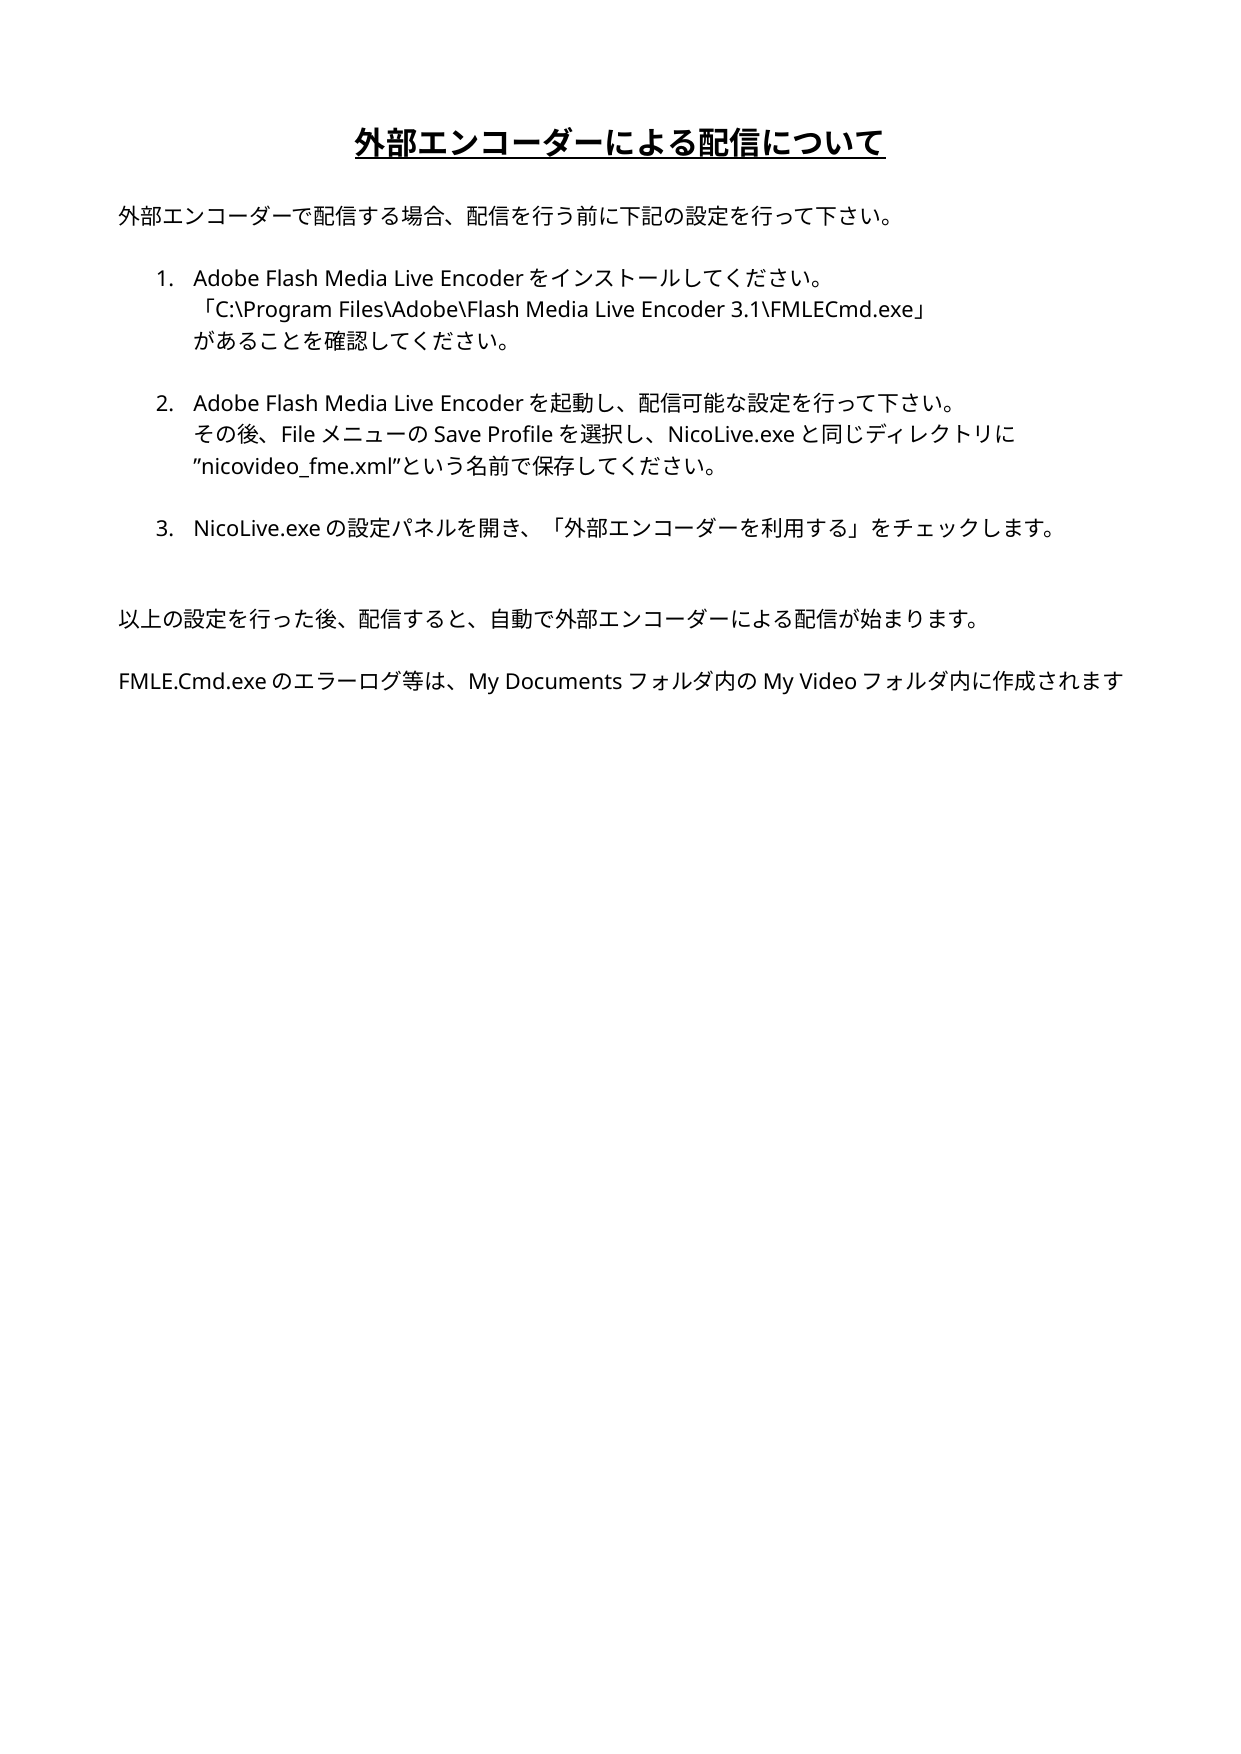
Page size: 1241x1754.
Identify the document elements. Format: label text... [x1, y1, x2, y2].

text 以上の設定を行った後、配信すると、自動で外部エンコーダーによる配信が始まります。 [118, 602, 1122, 634]
text 外部エンコーダーで配信する場合、配信を行う前に下記の設定を行って下さい。 [118, 199, 1122, 231]
list Adobe Flash Media Live Encoderを起動し、配信可能な設定を行って下さい。 その後、FileメニューのSave Profileを選択し、NicoLive.exeと同じディレクトリに ”nicovideo_fme.xml”という名前で保存してください。 [156, 386, 1122, 511]
list NicoLive.exeの設定パネルを開き、「外部エンコーダーを利用する」をチェックします。 [156, 511, 1122, 543]
text 外部エンコーダーによる配信について [118, 118, 1122, 163]
text FMLE.Cmd.exeのエラーログ等は、My Documentsフォルダ内のMy Videoフォルダ内に作成されます。 [118, 664, 1122, 695]
list Adobe Flash Media Live Encoderをインストールしてください。 「C:\Program Files\Adobe\Flash Media Live Encoder 3.1\FMLECmd.exe」 [156, 261, 1122, 324]
list があることを確認してください。 [156, 324, 1122, 386]
